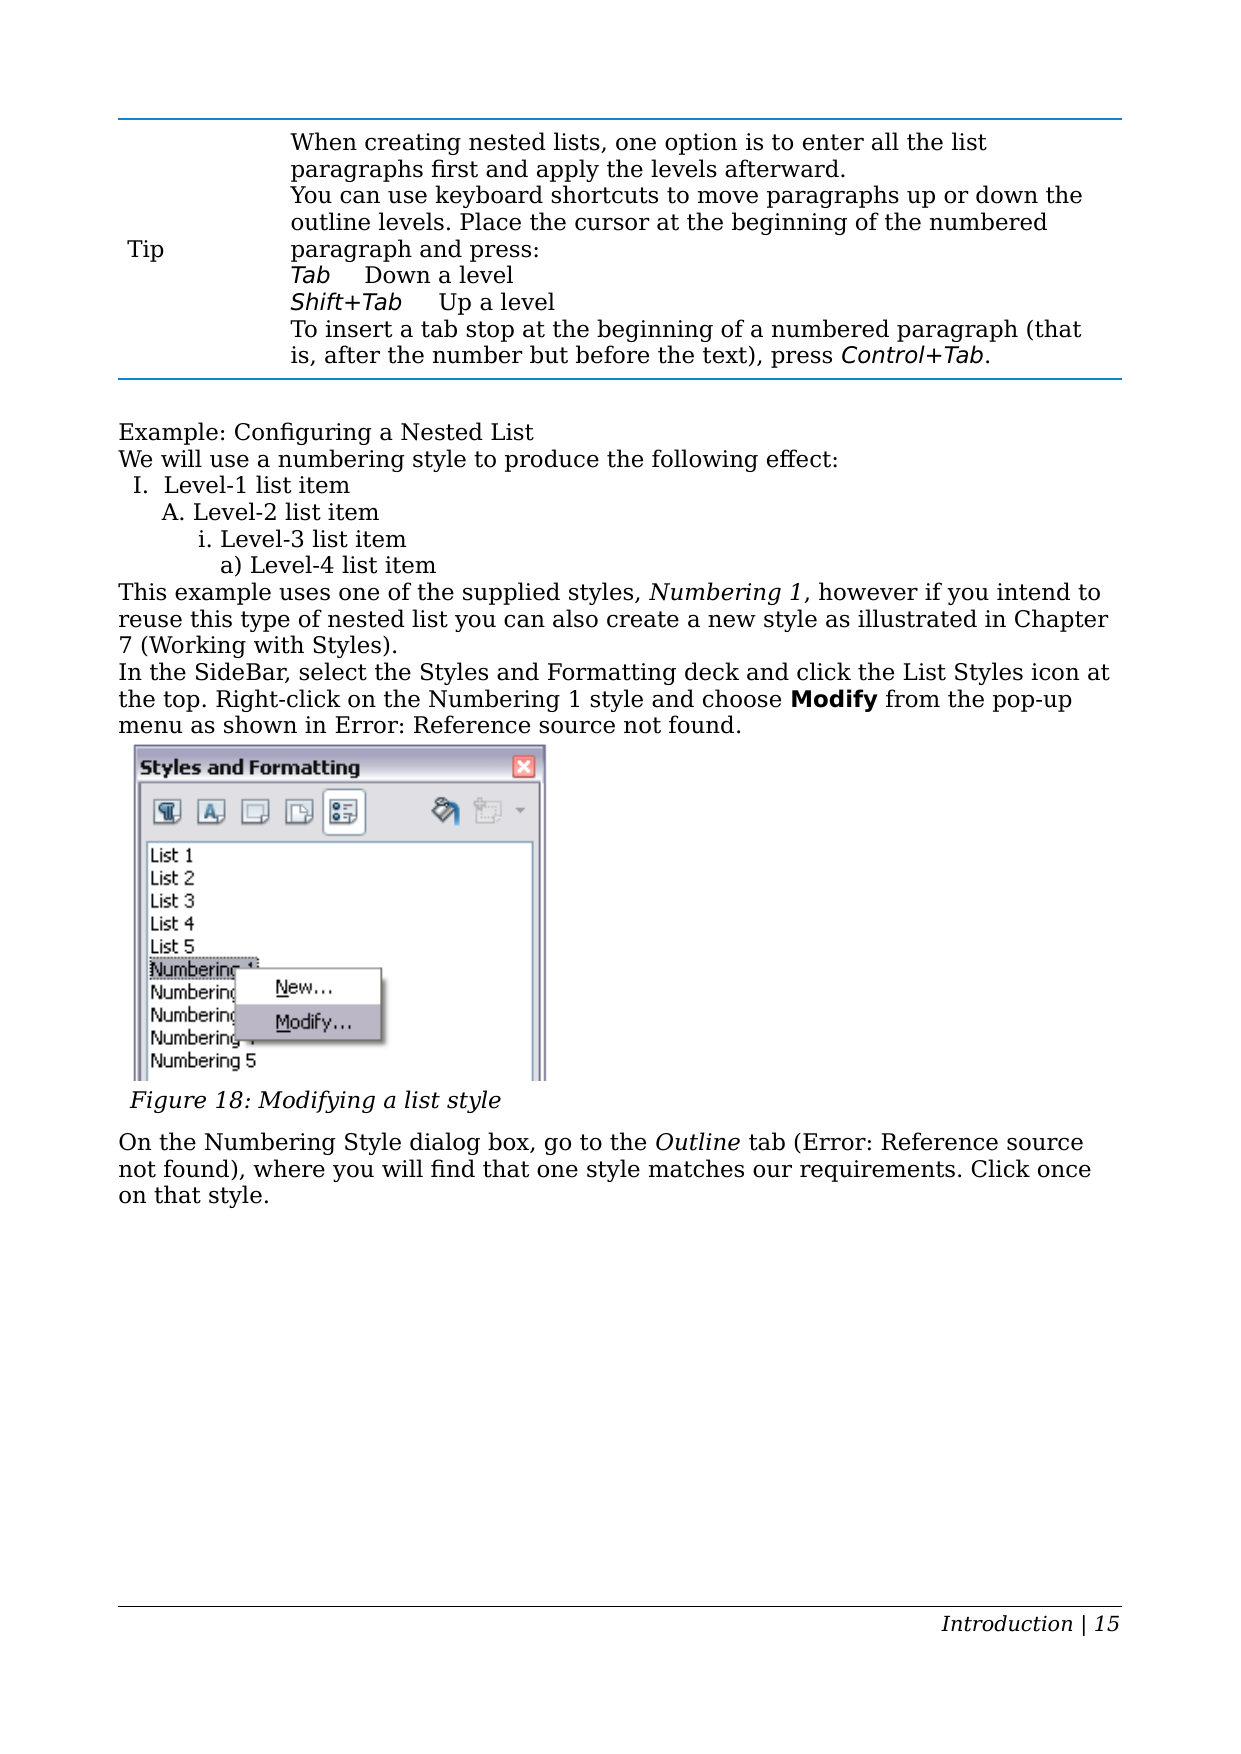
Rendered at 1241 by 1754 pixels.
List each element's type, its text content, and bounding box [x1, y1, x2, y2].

text Figure 18: Modifying a list style [130, 1087, 547, 1113]
table_header Tip [118, 120, 281, 378]
text i. Level-3 list item [118, 526, 1122, 552]
text A. Level-2 list item [118, 499, 1122, 526]
text I. Level-1 list item [118, 472, 1122, 499]
text In the SideBar, select the Styles and Formatting deck and click the List Styles icon at the top. Right-click on the Numbering 1 style and choose Modify from the pop-up menu as shown in Error: Reference source not found. [118, 659, 1122, 739]
text We will use a numbering style to produce the following effect: [118, 446, 1122, 472]
table_header When creating nested lists, one option is to enter all the list paragraphs first and apply the levels afterward. You can use keyboard shortcuts to move paragraphs up or down the outline levels. Place the cursor at the beginning of the numbered paragraph and press: Tab Down a level Shift+Tab Up a level To insert a tab stop at the beginning of a numbered paragraph (that is, after the number but before the text), press Control+Tab. [281, 120, 1122, 378]
text a) Level-4 list item [118, 552, 1122, 579]
picture [129, 739, 548, 1081]
text This example uses one of the supplied styles, Numbering 1, however if you intend to reuse this type of nested list you can also create a new style as illustrated in Chapter 7 (Working with Styles). [118, 579, 1122, 659]
text Example: Configuring a Nested List [118, 419, 1122, 446]
text On the Numbering Style dialog box, go to the Outline tab (Error: Reference source not found), where you will find that one style matches our requirements. Click once on that style. [118, 1129, 1122, 1209]
